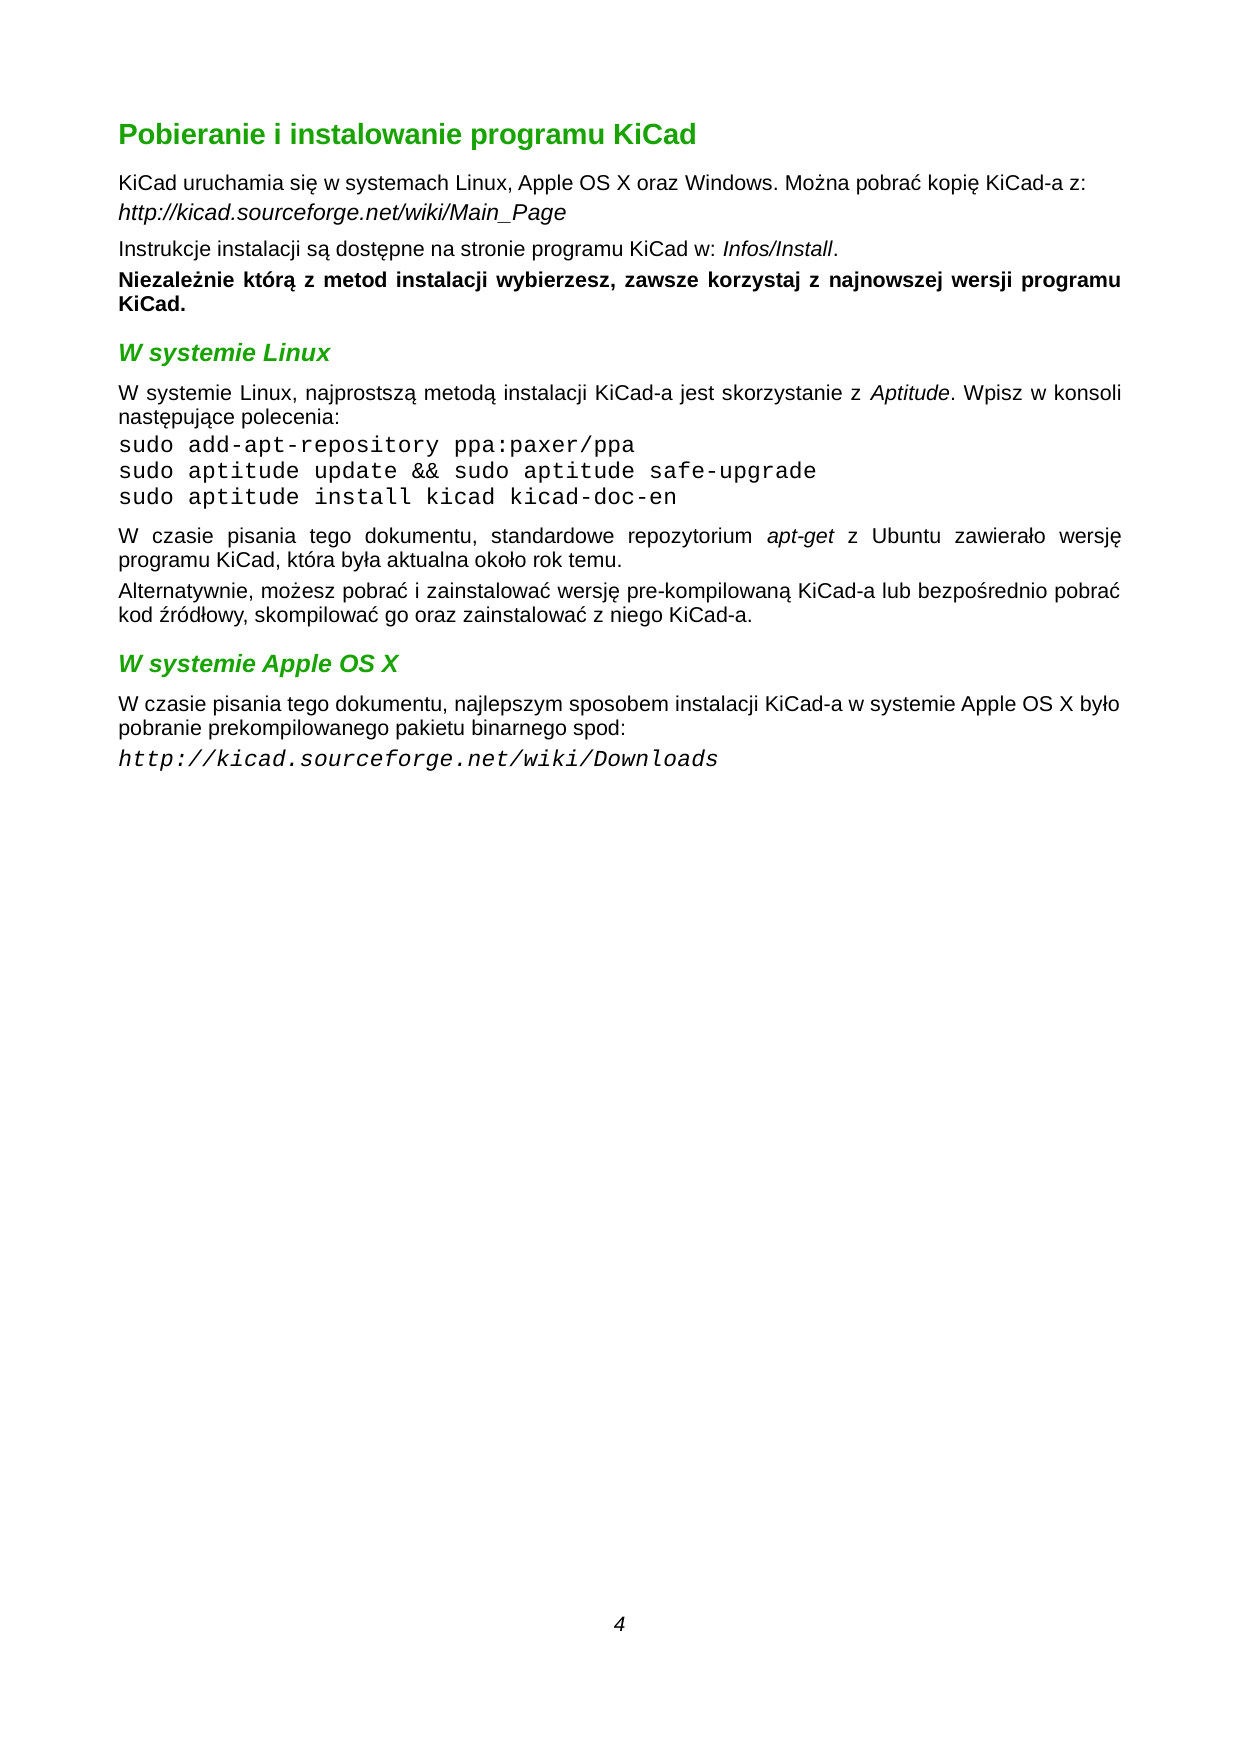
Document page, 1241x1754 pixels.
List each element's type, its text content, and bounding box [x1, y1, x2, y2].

text KiCad uruchamia się w systemach Linux, Apple OS X oraz Windows. Można pobrać kopię KiCad-a z: [118, 171, 1122, 194]
subtitle W systemie Apple OS X [118, 650, 1122, 678]
text W czasie pisania tego dokumentu, najlepszym sposobem instalacji KiCad-a w systemie Apple OS X było pobranie prekompilowanego pakietu binarnego spod: [118, 692, 1122, 740]
subtitle Pobieranie i instalowanie programu KiCad [118, 118, 1122, 151]
text W czasie pisania tego dokumentu, standardowe repozytorium apt-get z Ubuntu zawierało wersję programu KiCad, która była aktualna około rok temu. [118, 524, 1122, 572]
text W systemie Linux, najprostszą metodą instalacji KiCad-a jest skorzystanie z Aptitude. Wpisz w konsoli następujące polecenia: [118, 381, 1122, 429]
text sudo add-apt-repository ppa:paxer/ppa sudo aptitude update && sudo aptitude safe-upgrade sudo aptitude install kicad kicad-doc-en [118, 434, 1122, 512]
text http://kicad.sourceforge.net/wiki/Main_Page [118, 199, 1122, 225]
text Niezależnie którą z metod instalacji wybierzesz, zawsze korzystaj z najnowszej wersji programu KiCad. [118, 268, 1122, 316]
text http://kicad.sourceforge.net/wiki/Downloads [118, 748, 1122, 774]
text Instrukcje instalacji są dostępne na stronie programu KiCad w: Infos/Install. [118, 237, 1122, 261]
subtitle W systemie Linux [118, 339, 1122, 367]
text Alternatywnie, możesz pobrać i zainstalować wersję pre-kompilowaną KiCad-a lub bezpośrednio pobrać kod źródłowy, skompilować go oraz zainstalować z niego KiCad-a. [118, 579, 1122, 627]
